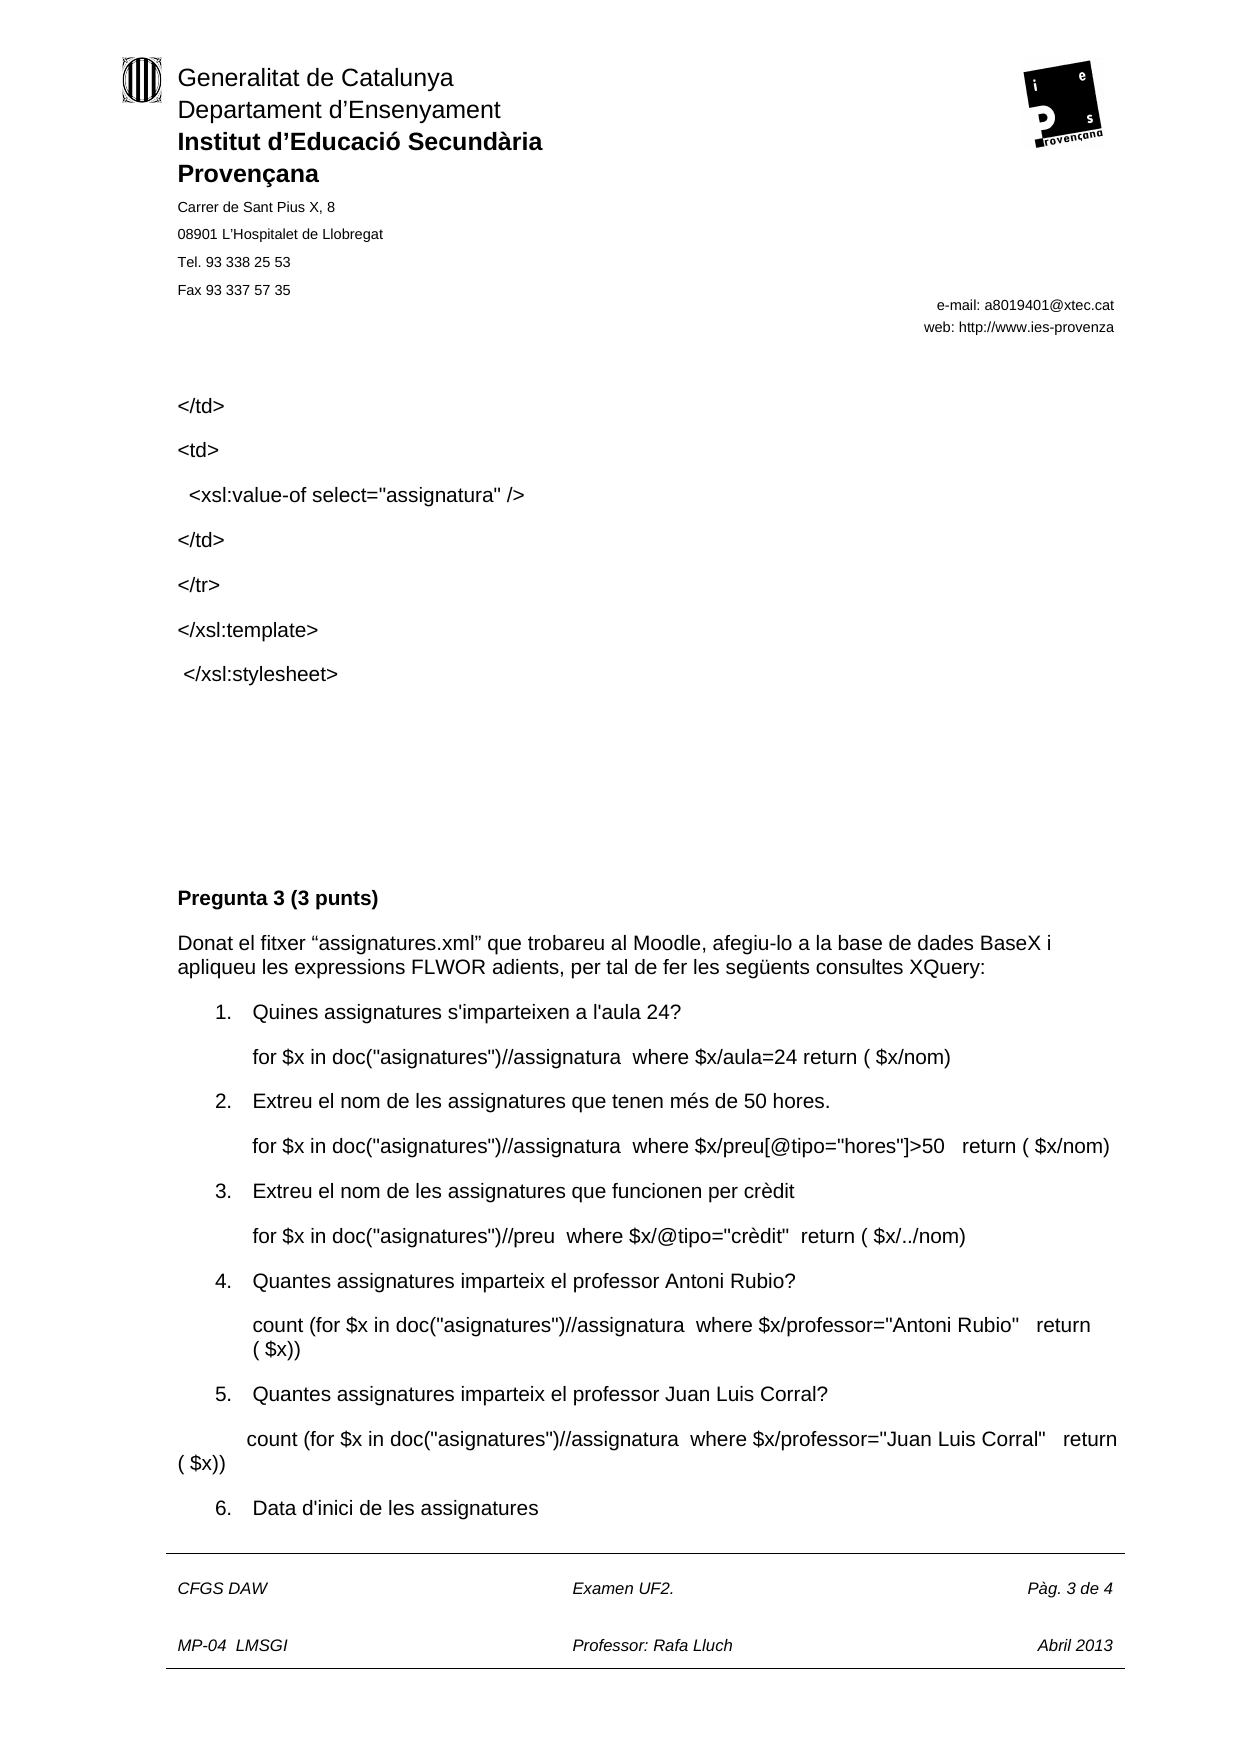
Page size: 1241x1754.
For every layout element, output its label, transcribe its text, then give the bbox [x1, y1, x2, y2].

text Pregunta 3 (3 punts) [177, 886, 1122, 910]
text <xsl:value-of select="assignatura" /> [177, 483, 1122, 507]
list Data d'inici de les assignatures [215, 1496, 1122, 1519]
picture [1022, 58, 1105, 149]
text </tr> [177, 573, 1122, 597]
list for $x in doc("asignatures")//assignatura where $x/aula=24 return ( $x/nom) [215, 1044, 1122, 1068]
list Quines assignatures s'imparteixen a l'aula 24? [215, 1000, 1122, 1024]
text </td> [177, 393, 1122, 417]
text </td> [177, 528, 1122, 552]
text <td> [177, 438, 1122, 462]
list count (for $x in doc("asignatures")//assignatura where $x/professor="Antoni Rubio" return ( $x)) [215, 1313, 1122, 1361]
text </xsl:stylesheet> [177, 662, 1122, 686]
text Donat el fitxer “assignatures.xml” que trobareu al Moodle, afegiu-lo a la base de dades BaseX i apliqueu les expressions FLWOR adients, per tal de fer les següents consultes XQuery: [177, 931, 1122, 979]
picture [122, 57, 162, 103]
list Extreu el nom de les assignatures que funcionen per crèdit [215, 1179, 1122, 1203]
text count (for $x in doc("asignatures")//assignatura where $x/professor="Juan Luis Corral" return ( $x)) [177, 1427, 1122, 1475]
list Quantes assignatures imparteix el professor Juan Luis Corral? [215, 1382, 1122, 1406]
list Extreu el nom de les assignatures que tenen més de 50 hores. [215, 1089, 1122, 1113]
text for $x in doc("asignatures")//assignatura where $x/preu[@tipo="hores"]>50 return ( $x/nom) [177, 1134, 1122, 1158]
text </xsl:template> [177, 617, 1122, 641]
list Quantes assignatures imparteix el professor Antoni Rubio? [215, 1268, 1122, 1292]
list for $x in doc("asignatures")//preu where $x/@tipo="crèdit" return ( $x/../nom) [215, 1224, 1122, 1248]
